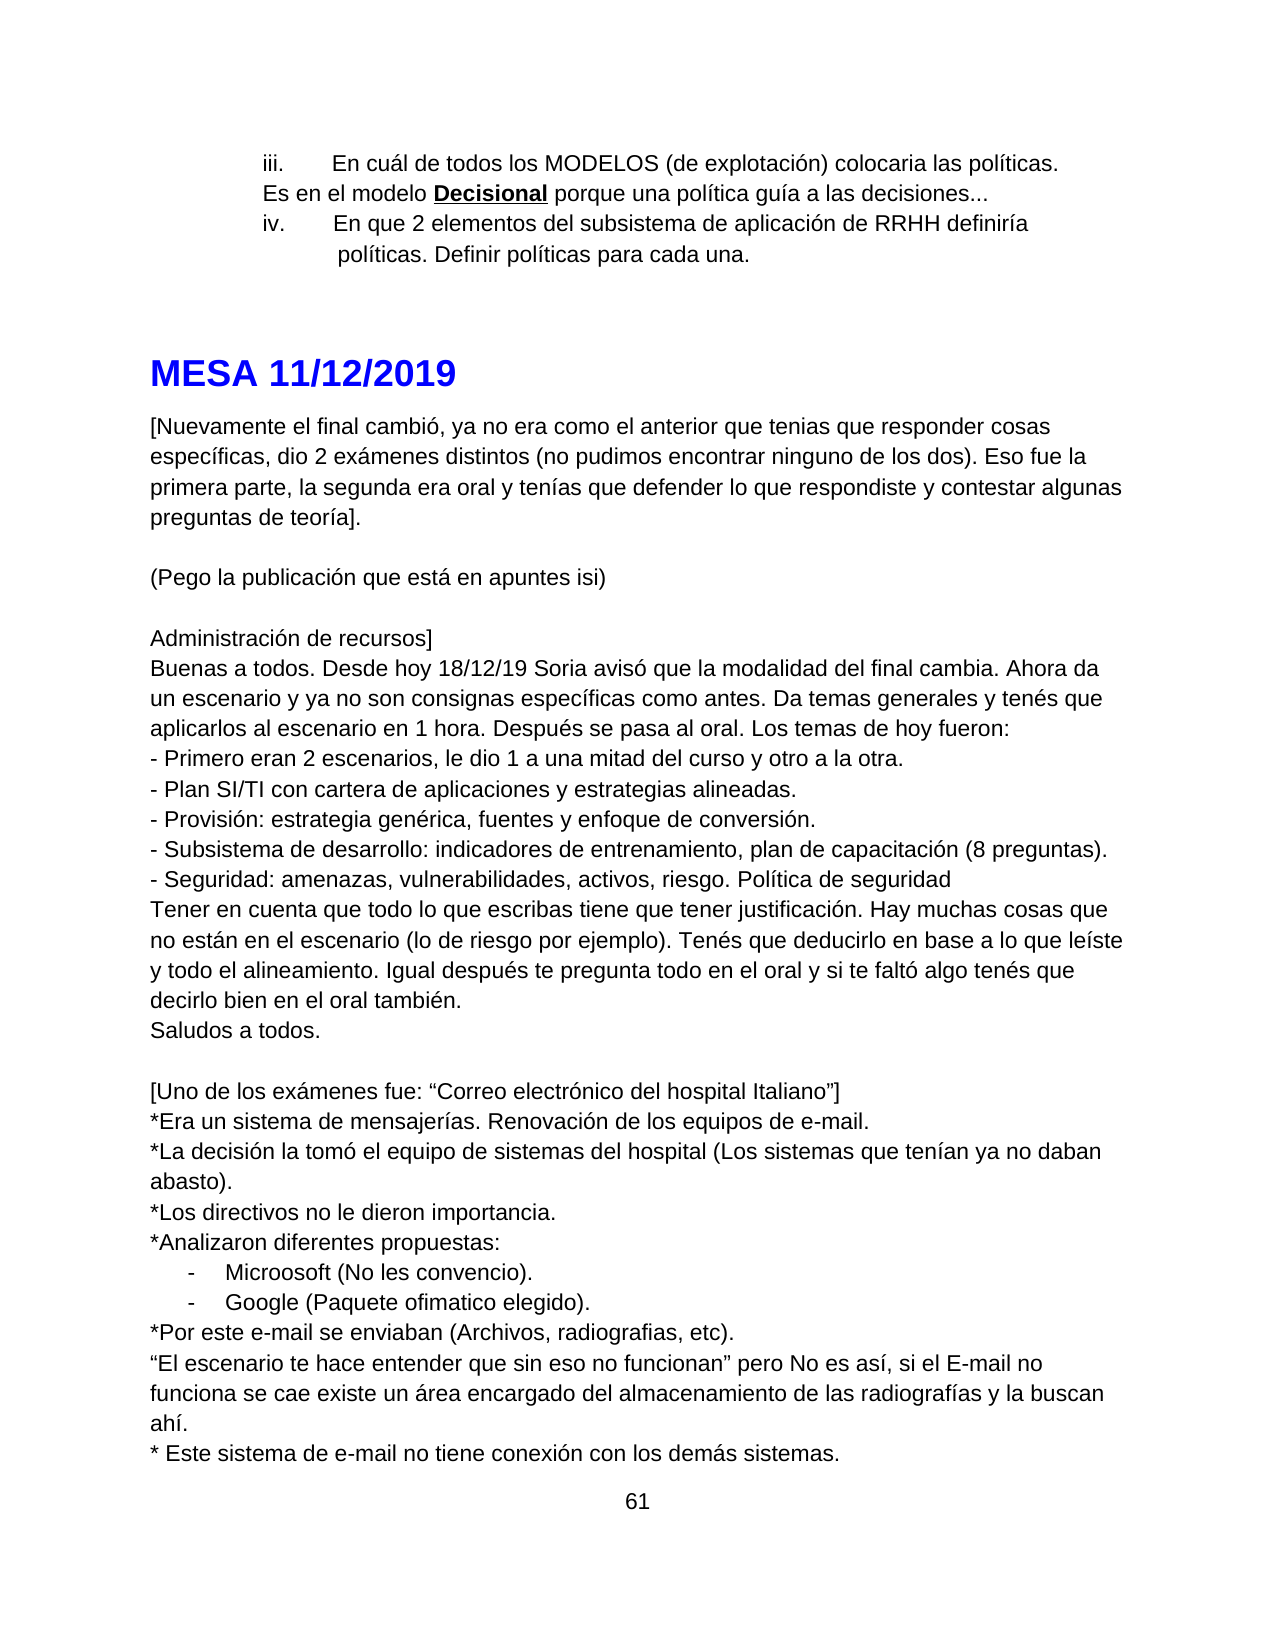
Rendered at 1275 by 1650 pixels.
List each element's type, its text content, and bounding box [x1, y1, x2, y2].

text [Nuevamente el final cambió, ya no era como el anterior que tenias que responder cosas específicas, dio 2 exámenes distintos (no pudimos encontrar ninguno de los dos). Eso fue la primera parte, la segunda era oral y tenías que defender lo que respondiste y contestar algunas preguntas de teoría]. [150, 413, 1125, 530]
list Microosoft (No les convencio). [187, 1259, 1125, 1285]
text - Provisión: estrategia genérica, fuentes y enfoque de conversión. [150, 806, 1125, 832]
text “El escenario te hace entender que sin eso no funcionan” pero No es así, si el E-mail no funciona se cae existe un área encargado del almacenamiento de las radiografías y la buscan ahí. [150, 1349, 1125, 1436]
text *La decisión la tomó el equipo de sistemas del hospital (Los sistemas que tenían ya no daban abasto). [150, 1138, 1125, 1195]
text Saludos a todos. [150, 1017, 1125, 1044]
text *Por este e-mail se enviaban (Archivos, radiografias, etc). [150, 1319, 1125, 1346]
text iii. En cuál de todos los MODELOS (de explotación) colocaria las políticas. [262, 150, 1125, 176]
text * Este sistema de e-mail no tiene conexión con los demás sistemas. [150, 1440, 1125, 1467]
text iv. En que 2 elementos del subsistema de aplicación de RRHH definiría políticas. Definir políticas para cada una. [262, 210, 1125, 267]
text - Seguridad: amenazas, vulnerabilidades, activos, riesgo. Política de seguridad [150, 866, 1125, 893]
subtitle MESA 11/12/2019 [150, 351, 1125, 394]
text *Analizaron diferentes propuestas: [150, 1229, 1125, 1255]
text *Era un sistema de mensajerías. Renovación de los equipos de e-mail. [150, 1108, 1125, 1134]
text Buenas a todos. Desde hoy 18/12/19 Soria avisó que la modalidad del final cambia. Ahora da un escenario y ya no son consignas específicas como antes. Da temas generales y tenés que aplicarlos al escenario en 1 hora. Después se pasa al oral. Los temas de hoy fueron: [150, 655, 1125, 742]
text (Pego la publicación que está en apuntes isi) [150, 564, 1125, 591]
text - Primero eran 2 escenarios, le dio 1 a una mitad del curso y otro a la otra. [150, 745, 1125, 772]
text - Subsistema de desarrollo: indicadores de entrenamiento, plan de capacitación (8 preguntas). [150, 836, 1125, 862]
text Tener en cuenta que todo lo que escribas tiene que tener justificación. Hay muchas cosas que no están en el escenario (lo de riesgo por ejemplo). Tenés que deducirlo en base a lo que leíste y todo el alineamiento. Igual después te pregunta todo en el oral y si te faltó algo tenés que decirlo bien en el oral también. [150, 896, 1125, 1013]
list Google (Paquete ofimatico elegido). [187, 1289, 1125, 1316]
text [Uno de los exámenes fue: “Correo electrónico del hospital Italiano”] [150, 1078, 1125, 1104]
text - Plan SI/TI con cartera de aplicaciones y estrategias alineadas. [150, 776, 1125, 802]
text Administración de recursos] [150, 624, 1125, 651]
text Es en el modelo Decisional porque una política guía a las decisiones... [262, 180, 1125, 207]
text *Los directivos no le dieron importancia. [150, 1198, 1125, 1225]
